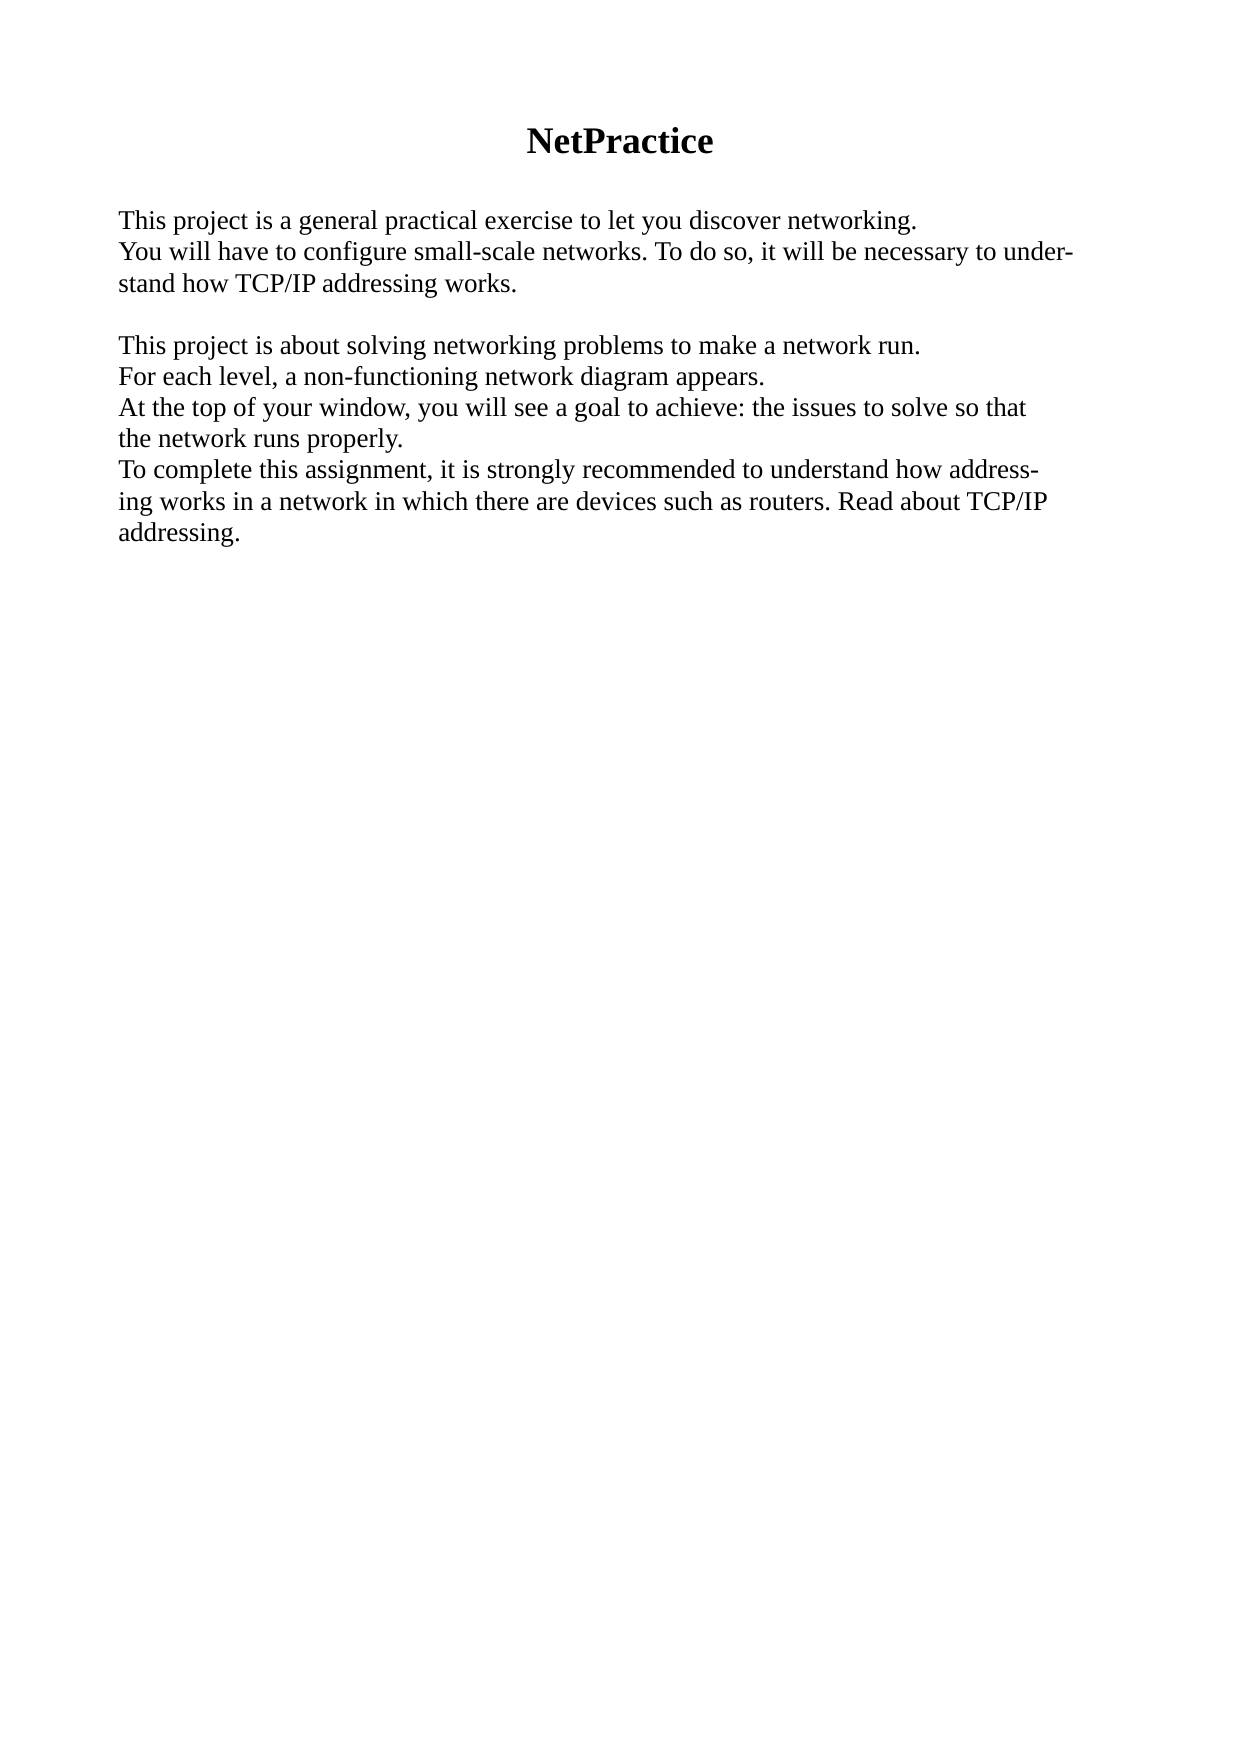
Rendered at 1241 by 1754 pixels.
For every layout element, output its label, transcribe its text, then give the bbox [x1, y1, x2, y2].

text This project is a general practical exercise to let you discover networking. [118, 204, 1122, 236]
text To complete this assignment, it is strongly recommended to understand how address- [118, 453, 1122, 485]
text At the top of your window, you will see a goal to achieve: the issues to solve so that [118, 391, 1122, 422]
text This project is about solving networking problems to make a network run. [118, 329, 1122, 360]
text addressing. [118, 516, 1122, 547]
text For each level, a non-functioning network diagram appears. [118, 360, 1122, 391]
text You will have to configure small-scale networks. To do so, it will be necessary to under- [118, 236, 1122, 267]
text stand how TCP/IP addressing works. [118, 267, 1122, 298]
text ing works in a network in which there are devices such as routers. Read about TCP/IP [118, 485, 1122, 516]
text NetPractice [118, 118, 1122, 161]
text the network runs properly. [118, 422, 1122, 453]
